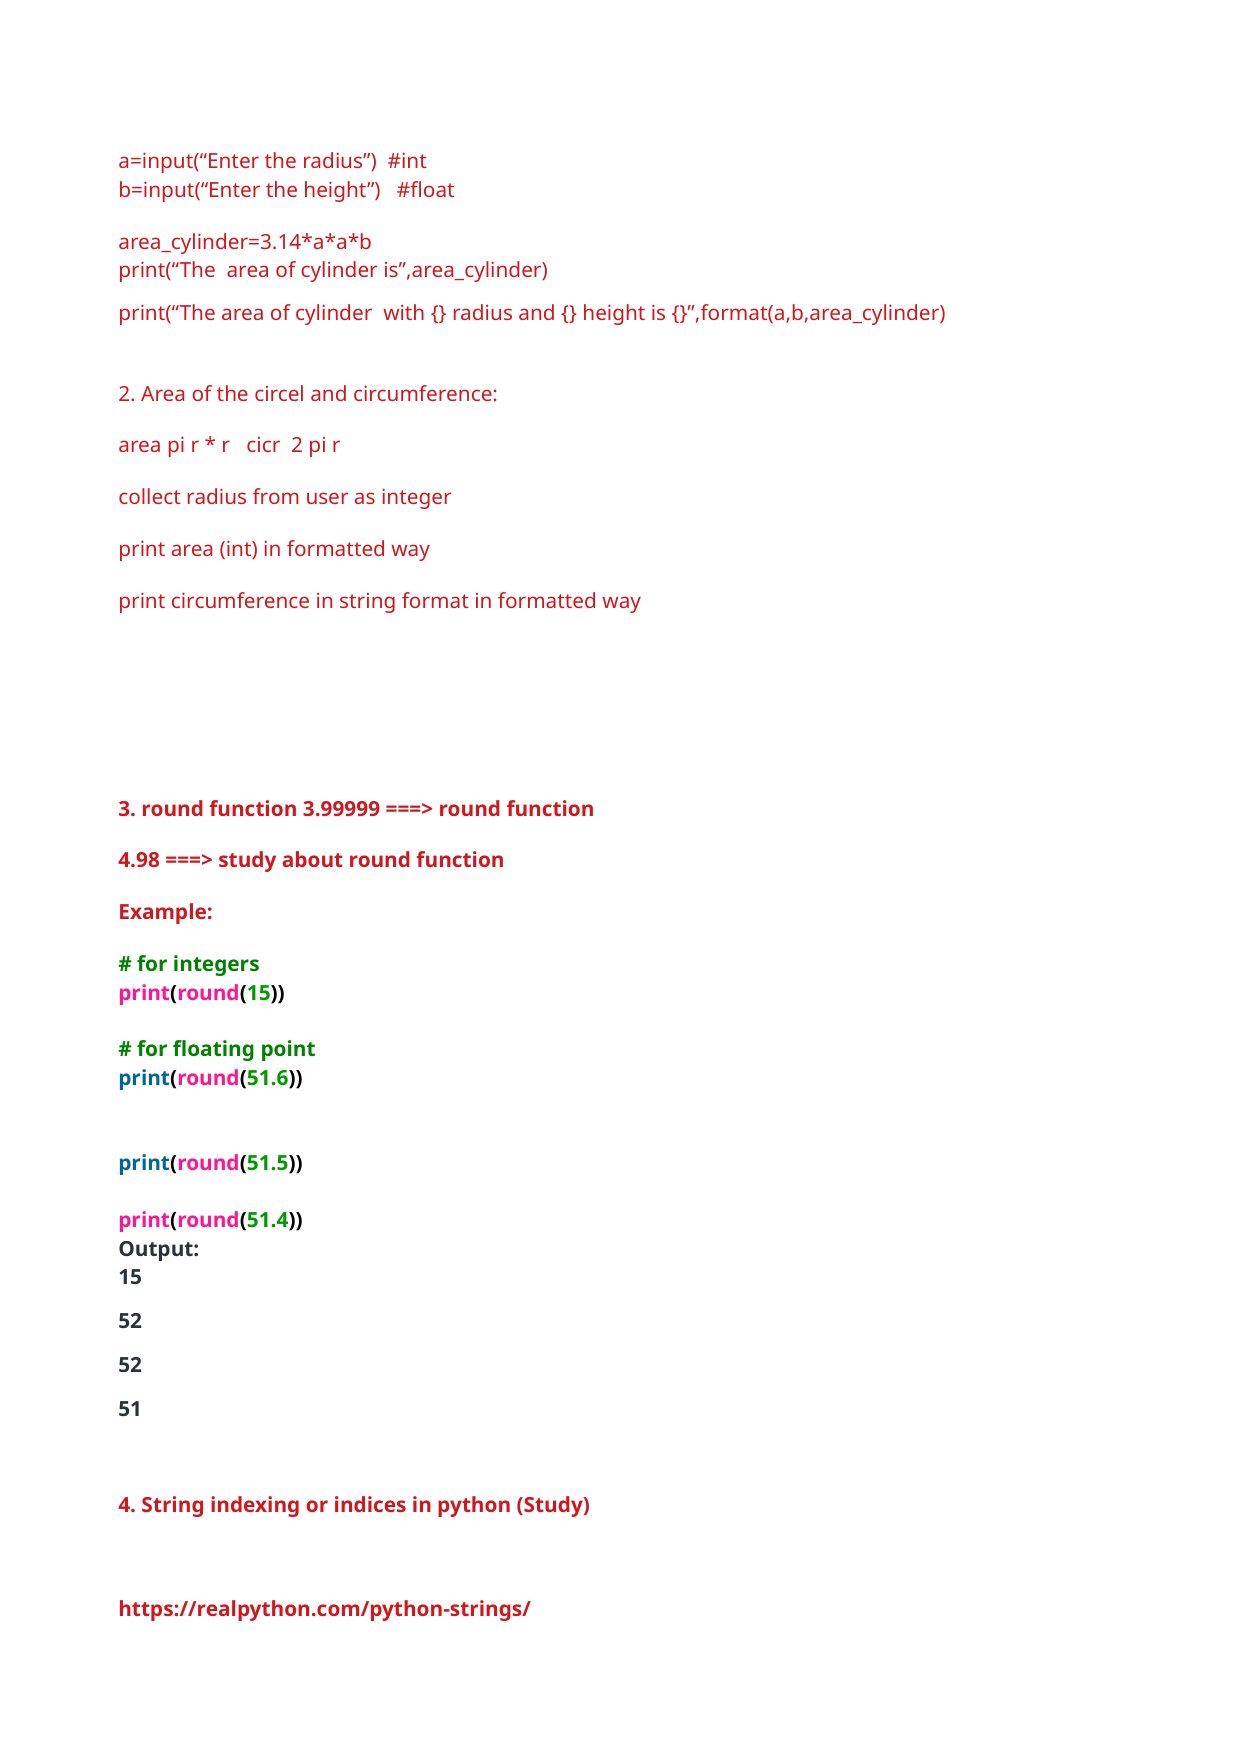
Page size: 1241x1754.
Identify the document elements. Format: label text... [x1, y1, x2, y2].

table_header # for integers print(round(15)) # for floating point print(round(51.6)) print(round(51.5)) print(round(51.4)) [118, 949, 397, 1234]
text a=input(“Enter the radius”) #int b=input(“Enter the height”) #float [118, 118, 1122, 203]
text area_cylinder=3.14*a*a*b print(“The area of cylinder is”,area_cylinder) [118, 227, 1122, 284]
text 4. String indexing or indices in python (Study) [118, 1490, 1122, 1519]
text 3. round function 3.99999 ===> round function [118, 794, 1122, 822]
text 52 [118, 1350, 1122, 1379]
text https://realpython.com/python-strings/ [118, 1594, 1122, 1622]
text collect radius from user as integer [118, 482, 1122, 511]
text 4.98 ===> study about round function [118, 846, 1122, 874]
text print circumference in string format in formatted way [118, 586, 1122, 614]
text print area (int) in formatted way [118, 534, 1122, 563]
text 2. Area of the circel and circumference: [118, 379, 1122, 407]
text print(“The area of cylinder with {} radius and {} height is {}”,format(a,b,area_cylinder) [118, 298, 1122, 355]
text Example: [118, 897, 1122, 926]
text Output: [118, 1234, 1122, 1262]
text 15 [118, 1262, 1122, 1291]
text area pi r * r cicr 2 pi r [118, 431, 1122, 459]
text 52 [118, 1306, 1122, 1334]
text 51 [118, 1394, 1122, 1423]
